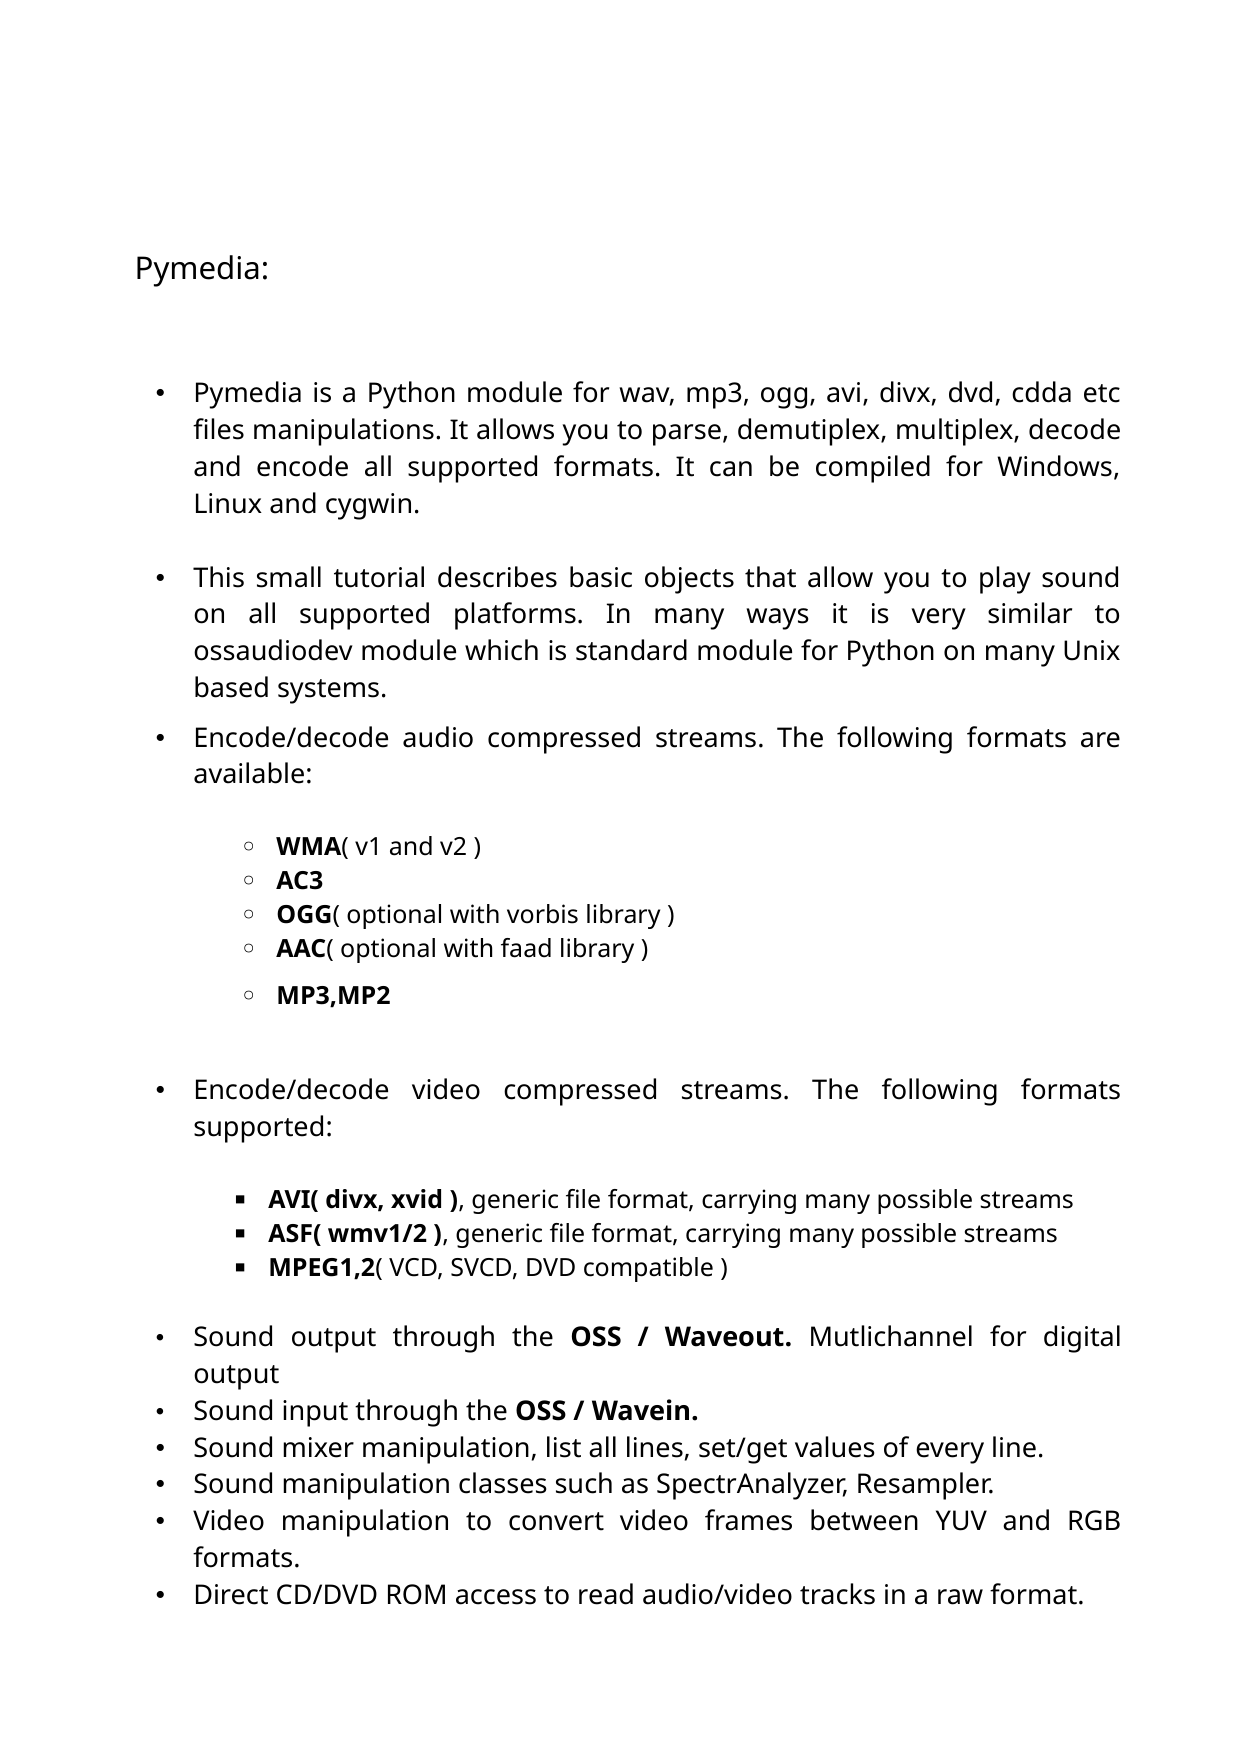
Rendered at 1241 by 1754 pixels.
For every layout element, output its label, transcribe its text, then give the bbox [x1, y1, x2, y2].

list WMA( v1 and v2 ) [239, 829, 1122, 863]
list Pymedia is a Python module for wav, mp3, ogg, avi, divx, dvd, cdda etc files manipulations. It allows you to parse, demutiplex, multiplex, decode and encode all supported formats. It can be compiled for Windows, Linux and cygwin. [156, 374, 1122, 521]
list MP3,MP2 [239, 977, 1122, 1012]
list Sound manipulation classes such as SpectrAnalyzer, Resampler. [156, 1465, 1122, 1502]
list Sound mixer manipulation, list all lines, set/get values of every line. [156, 1428, 1122, 1465]
list Direct CD/DVD ROM access to read audio/video tracks in a raw format. [156, 1576, 1122, 1612]
list Encode/decode audio compressed streams. The following formats are available: [156, 718, 1122, 792]
list Video manipulation to convert video frames between YUV and RGB formats. [156, 1502, 1122, 1576]
list ASF( wmv1/2 ), generic file format, carrying many possible streams [231, 1215, 1122, 1249]
list Sound input through the OSS / Wavein. [156, 1391, 1122, 1428]
list AVI( divx, xvid ), generic file format, carrying many possible streams [231, 1181, 1122, 1215]
list Sound output through the OSS / Waveout. Mutlichannel for digital output [156, 1317, 1122, 1391]
list MPEG1,2( VCD, SVCD, DVD compatible ) [231, 1249, 1122, 1283]
text Pymedia: [118, 246, 1122, 288]
list AC3 [239, 863, 1122, 897]
list OGG( optional with vorbis library ) [239, 897, 1122, 931]
list AAC( optional with faad library ) [239, 931, 1122, 965]
list This small tutorial describes basic objects that allow you to play sound on all supported platforms. In many ways it is very similar to ossaudiodev module which is standard module for Python on many Unix based systems. [156, 558, 1122, 706]
list Encode/decode video compressed streams. The following formats supported: [156, 1071, 1122, 1144]
